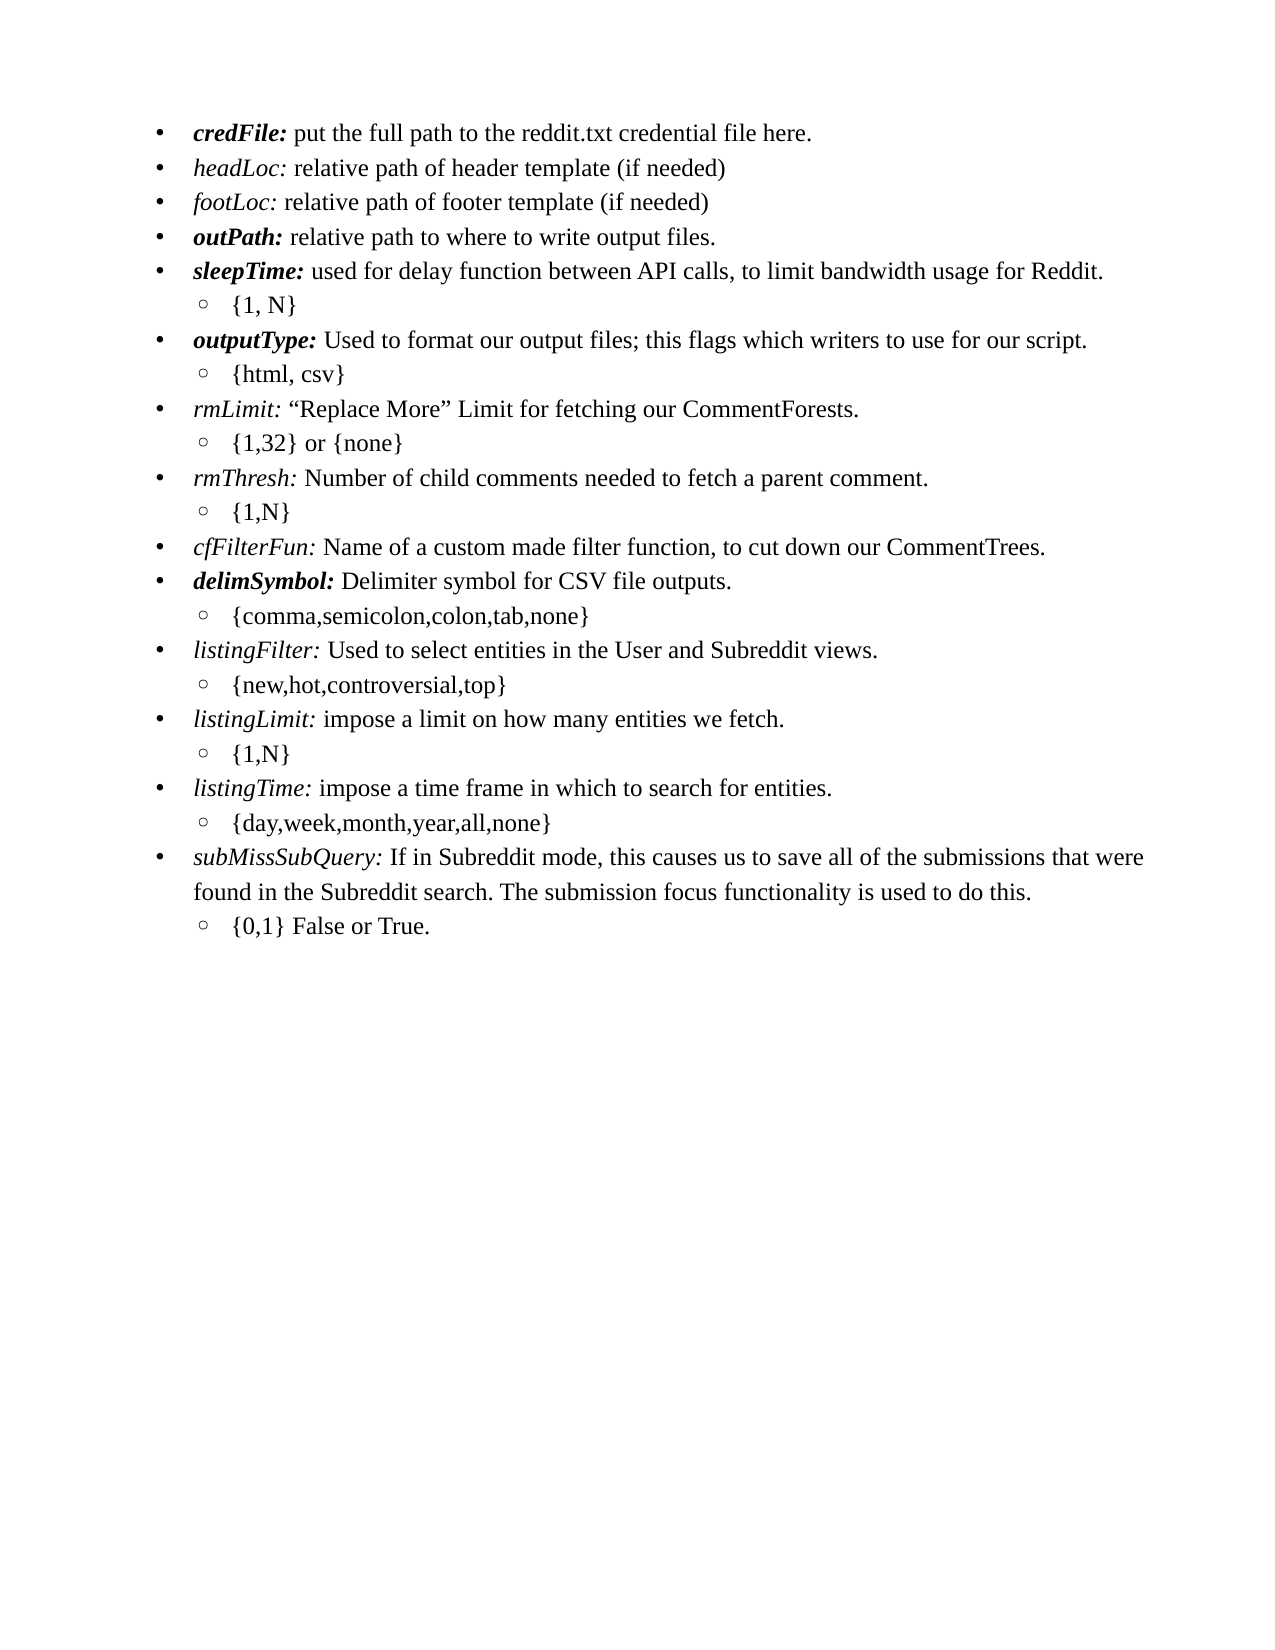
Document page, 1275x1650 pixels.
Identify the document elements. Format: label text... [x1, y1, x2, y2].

list outPath: relative path to where to write output files. [156, 222, 1157, 250]
list credFile: put the full path to the reddit.txt credential file here. [156, 118, 1157, 147]
list {1, N} [193, 291, 1157, 319]
list footLoc: relative path of footer template (if needed) [156, 187, 1157, 216]
list {0,1} False or True. [193, 911, 1157, 940]
list cfFilterFun: Name of a custom made filter function, to cut down our CommentTrees. [156, 532, 1157, 561]
list rmLimit: “Replace More” Limit for fetching our CommentForests. [156, 394, 1157, 423]
list listingFilter: Used to select entities in the User and Subreddit views. [156, 635, 1157, 664]
list {html, csv} [193, 359, 1157, 388]
list sleepTime: used for delay function between API calls, to limit bandwidth usage for Reddit. [156, 256, 1157, 285]
list {comma,semicolon,colon,tab,none} [193, 601, 1157, 629]
list {day,week,month,year,all,none} [193, 808, 1157, 836]
list {1,N} [193, 739, 1157, 767]
list subMissSubQuery: If in Subreddit mode, this causes us to save all of the submissions that were found in the Subreddit search. The submission focus functionality is used to do this. [156, 842, 1157, 905]
list {new,hot,controversial,top} [193, 670, 1157, 698]
list rmThresh: Number of child comments needed to fetch a parent comment. [156, 463, 1157, 492]
list listingLimit: impose a limit on how many entities we fetch. [156, 704, 1157, 733]
list {1,32} or {none} [193, 428, 1157, 457]
list outputType: Used to format our output files; this flags which writers to use for our script. [156, 325, 1157, 354]
list delimSymbol: Delimiter symbol for CSV file outputs. [156, 566, 1157, 595]
list headLoc: relative path of header template (if needed) [156, 153, 1157, 181]
list listingTime: impose a time frame in which to search for entities. [156, 773, 1157, 802]
list {1,N} [193, 497, 1157, 526]
